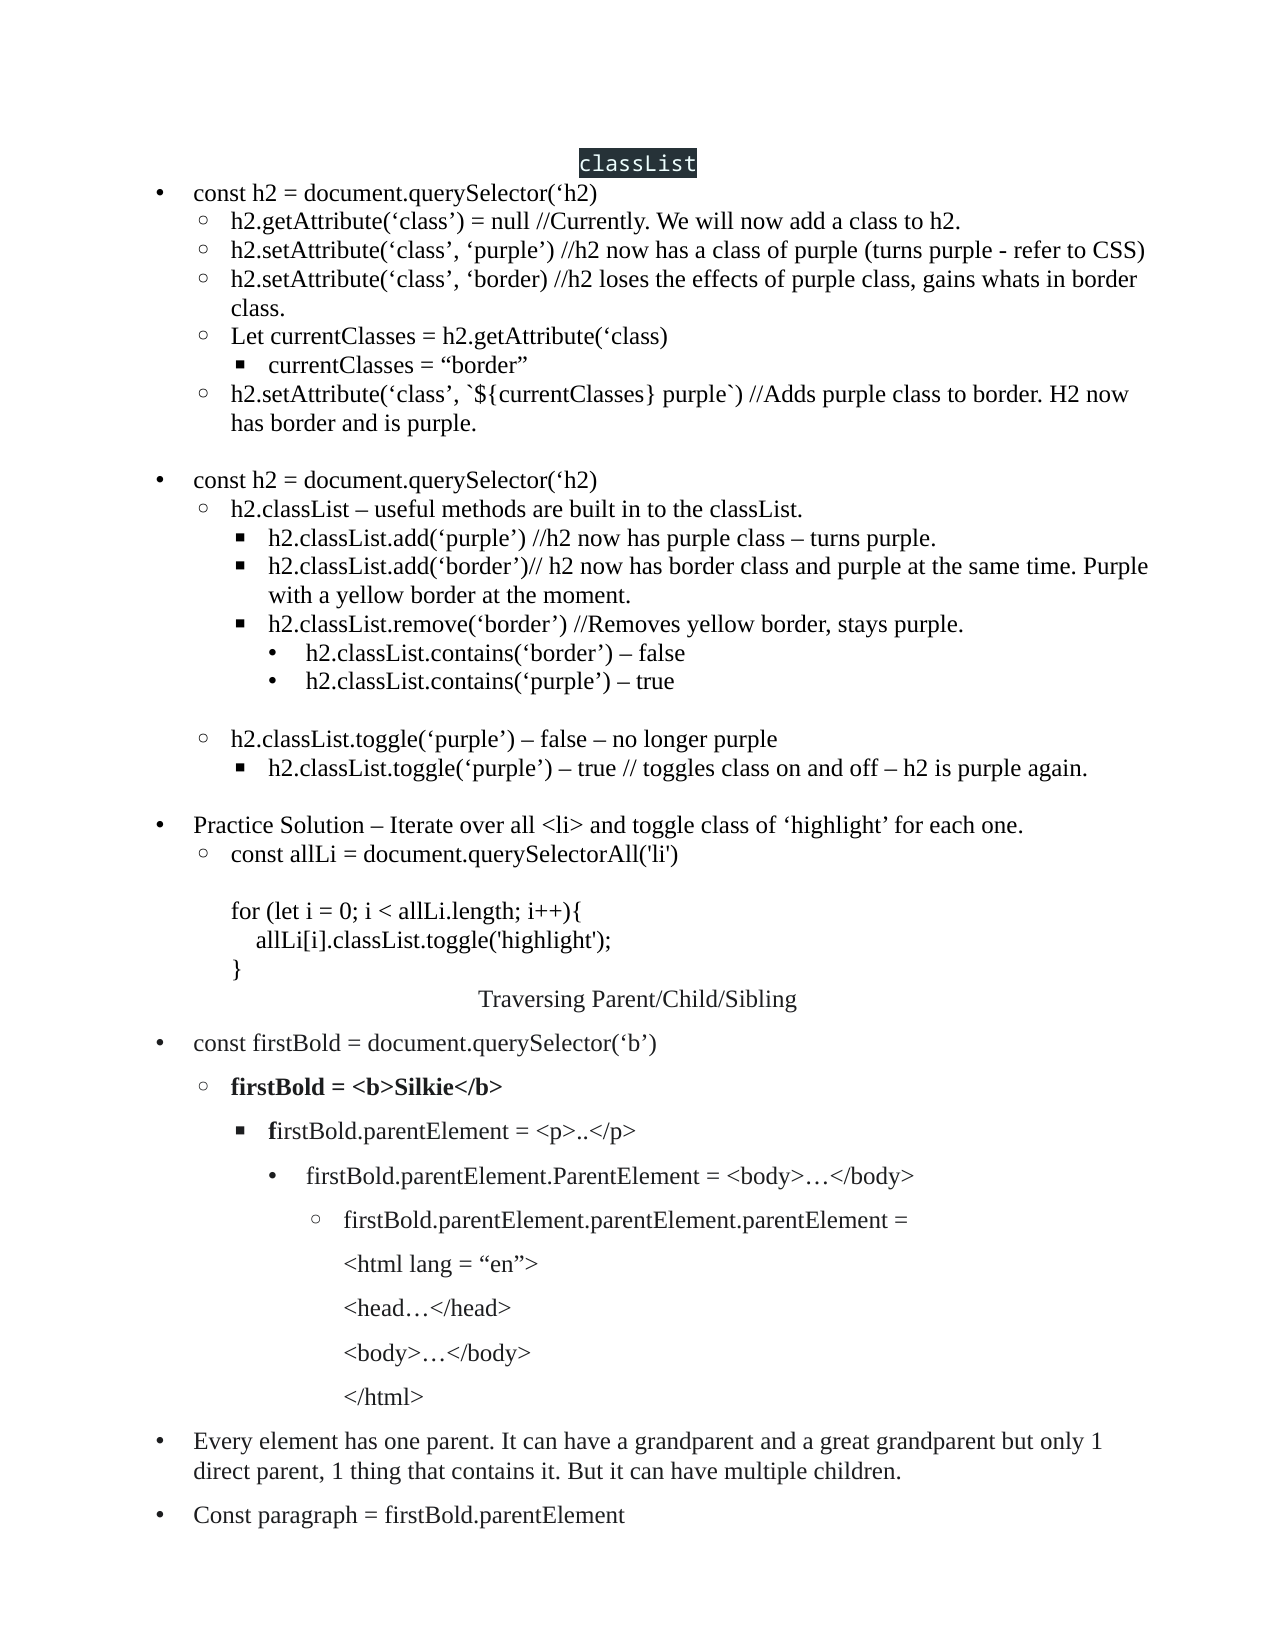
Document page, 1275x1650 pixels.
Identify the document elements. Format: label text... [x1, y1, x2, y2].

list </html> [306, 1381, 1157, 1411]
list h2.setAttribute(‘class’, ‘border) //h2 loses the effects of purple class, gains whats in border class. [193, 264, 1157, 321]
list h2.classList.add(‘purple’) //h2 now has purple class – turns purple. [231, 523, 1157, 551]
list Every element has one parent. It can have a grandparent and a great grandparent but only 1 direct parent, 1 thing that contains it. But it can have multiple children. [156, 1425, 1157, 1485]
list h2.classList.contains(‘border’) – false [268, 638, 1157, 666]
list h2.classList.remove(‘border’) //Removes yellow border, stays purple. [231, 609, 1157, 638]
list h2.setAttribute(‘class’, `${currentClasses} purple`) //Adds purple class to border. H2 now has border and is purple. [193, 379, 1157, 436]
list const h2 = document.querySelector(‘h2) [156, 178, 1157, 206]
list firstBold.parentElement = <p>..</p> [231, 1116, 1157, 1145]
list h2.setAttribute(‘class’, ‘purple’) //h2 now has a class of purple (turns purple - refer to CSS) [193, 235, 1157, 264]
list h2.classList.toggle(‘purple’) – false – no longer purple [193, 724, 1157, 753]
list Let currentClasses = h2.getAttribute(‘class) [193, 321, 1157, 350]
list h2.classList.toggle(‘purple’) – true // toggles class on and off – h2 is purple again. [231, 753, 1157, 781]
list firstBold = <b>Silkie</b> [193, 1071, 1157, 1101]
list <head…</head> [306, 1293, 1157, 1322]
list Const paragraph = firstBold.parentElement [156, 1499, 1157, 1529]
list const h2 = document.querySelector(‘h2) [156, 465, 1157, 494]
list h2.classList.add(‘border’)// h2 now has border class and purple at the same time. Purple with a yellow border at the moment. [231, 551, 1157, 609]
list h2.classList.contains(‘purple’) – true [268, 666, 1157, 695]
text Traversing Parent/Child/Sibling [118, 983, 1157, 1012]
text classList [118, 148, 1157, 178]
list h2.getAttribute(‘class’) = null //Currently. We will now add a class to h2. [193, 206, 1157, 235]
list const allLi = document.querySelectorAll('li') for (let i = 0; i < allLi.length; i++){ allLi[i].classList.toggle('highlight'); } [193, 839, 1157, 983]
list h2.classList – useful methods are built in to the classList. [193, 494, 1157, 523]
list currentClasses = “border” [231, 350, 1157, 379]
list firstBold.parentElement.parentElement.parentElement = [306, 1204, 1157, 1234]
list const firstBold = document.querySelector(‘b’) [156, 1027, 1157, 1057]
list <body>…</body> [306, 1337, 1157, 1367]
list firstBold.parentElement.ParentElement = <body>…</body> [268, 1160, 1157, 1189]
list <html lang = “en”> [306, 1248, 1157, 1278]
list Practice Solution – Iterate over all <li> and toggle class of ‘highlight’ for each one. [156, 810, 1157, 839]
